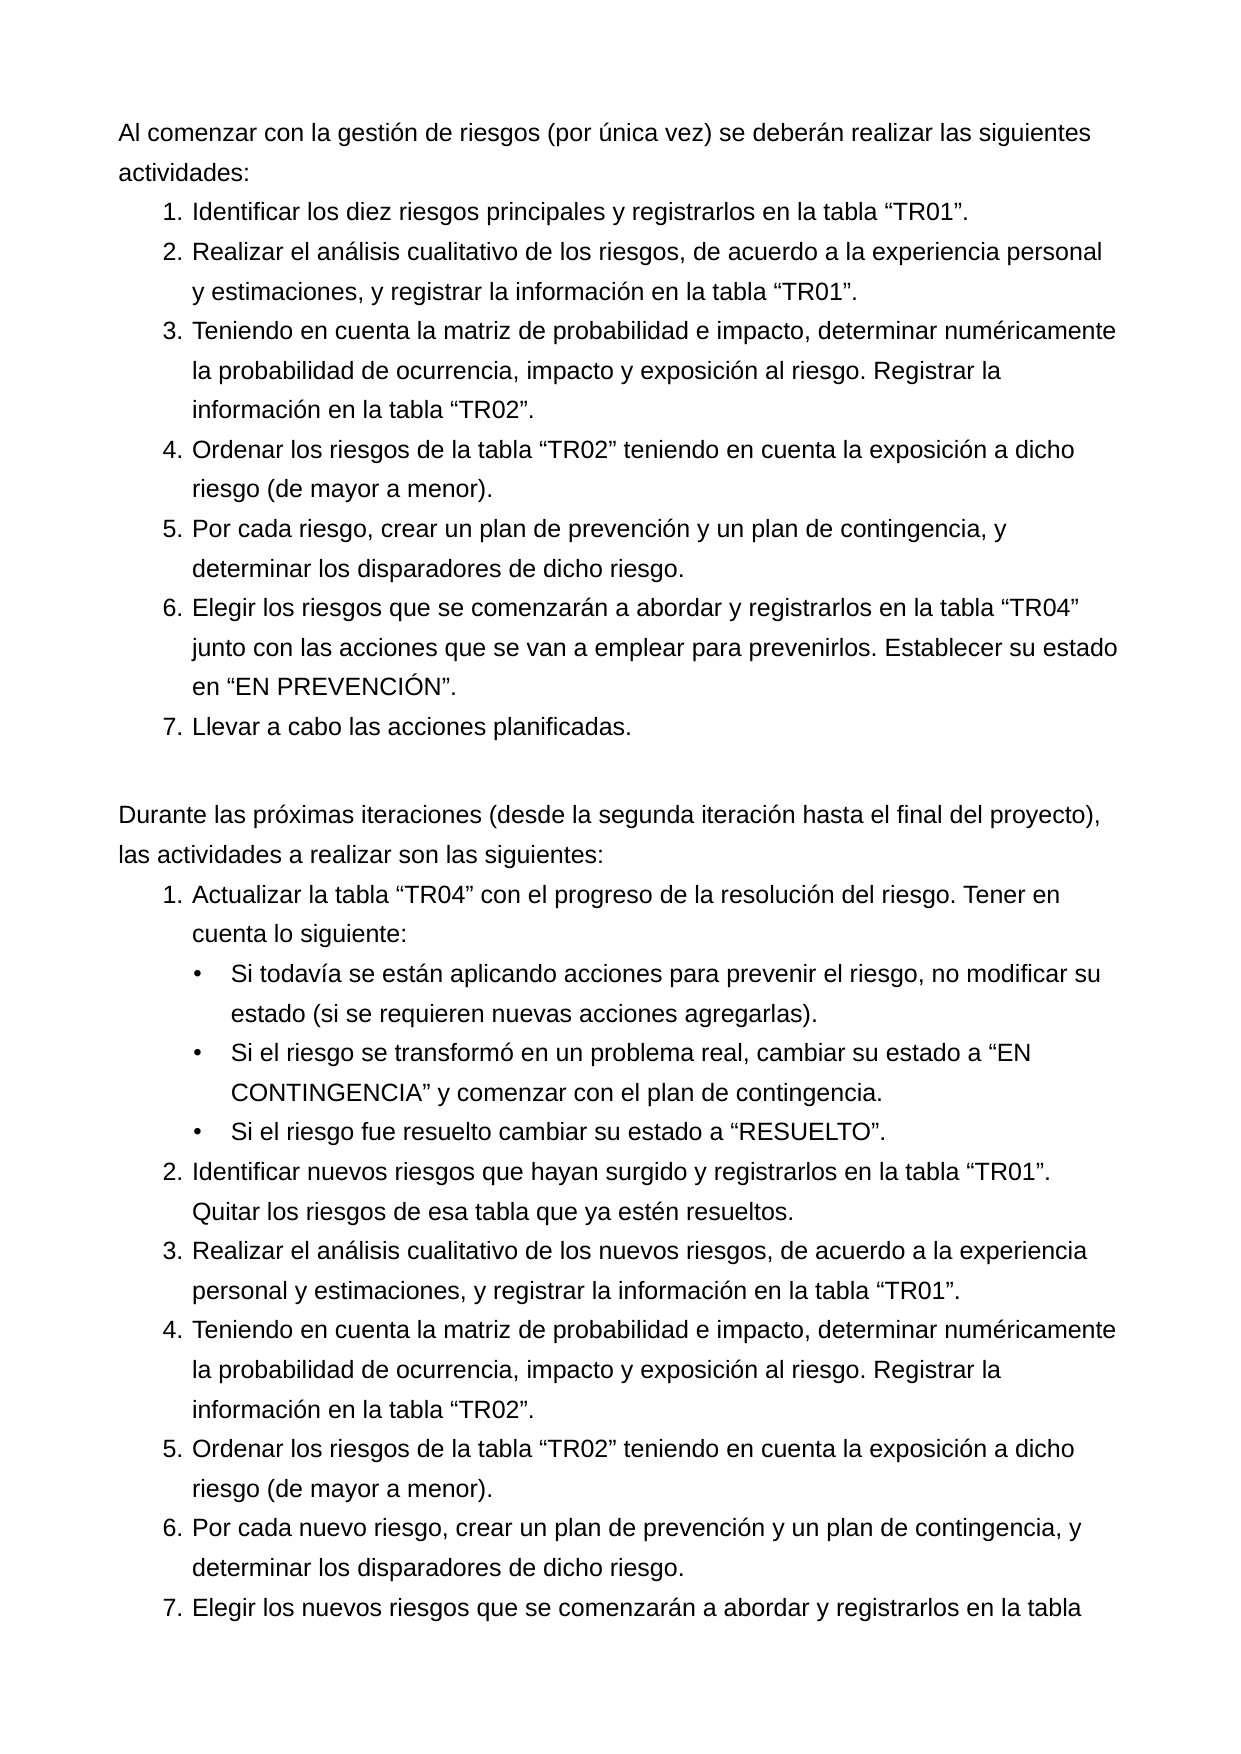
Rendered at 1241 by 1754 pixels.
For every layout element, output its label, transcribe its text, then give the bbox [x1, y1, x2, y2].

list Actualizar la tabla “TR04” con el progreso de la resolución del riesgo. Tener en cuenta lo siguiente: [162, 880, 1122, 948]
list Realizar el análisis cualitativo de los riesgos, de acuerdo a la experiencia personal y estimaciones, y registrar la información en la tabla “TR01”. [162, 237, 1122, 305]
list Elegir los riesgos que se comenzarán a abordar y registrarlos en la tabla “TR04” junto con las acciones que se van a emplear para prevenirlos. Establecer su estado en “EN PREVENCIÓN”. [162, 593, 1122, 701]
list Ordenar los riesgos de la tabla “TR02” teniendo en cuenta la exposición a dicho riesgo (de mayor a menor). [162, 435, 1122, 503]
list Elegir los nuevos riesgos que se comenzarán a abordar y registrarlos en la tabla [162, 1593, 1122, 1621]
list Realizar el análisis cualitativo de los nuevos riesgos, de acuerdo a la experiencia personal y estimaciones, y registrar la información en la tabla “TR01”. [162, 1236, 1122, 1305]
list Por cada riesgo, crear un plan de prevención y un plan de contingencia, y determinar los disparadores de dicho riesgo. [162, 514, 1122, 582]
list Teniendo en cuenta la matriz de probabilidad e impacto, determinar numéricamente la probabilidad de ocurrencia, impacto y exposición al riesgo. Registrar la información en la tabla “TR02”. [162, 1316, 1122, 1423]
text Al comenzar con la gestión de riesgos (por única vez) se deberán realizar las siguientes actividades: [118, 118, 1122, 186]
text Durante las próximas iteraciones (desde la segunda iteración hasta el final del proyecto), las actividades a realizar son las siguientes: [118, 801, 1122, 869]
list Si el riesgo se transformó en un problema real, cambiar su estado a “EN CONTINGENCIA” y comenzar con el plan de contingencia. [193, 1038, 1122, 1107]
list Identificar nuevos riesgos que hayan surgido y registrarlos en la tabla “TR01”. Quitar los riesgos de esa tabla que ya estén resueltos. [162, 1157, 1122, 1226]
list Identificar los diez riesgos principales y registrarlos en la tabla “TR01”. [162, 197, 1122, 226]
list Si todavía se están aplicando acciones para prevenir el riesgo, no modificar su estado (si se requieren nuevas acciones agregarlas). [193, 959, 1122, 1027]
list Teniendo en cuenta la matriz de probabilidad e impacto, determinar numéricamente la probabilidad de ocurrencia, impacto y exposición al riesgo. Registrar la información en la tabla “TR02”. [162, 316, 1122, 424]
list Si el riesgo fue resuelto cambiar su estado a “RESUELTO”. [193, 1117, 1122, 1146]
list Llevar a cabo las acciones planificadas. [162, 712, 1122, 741]
list Ordenar los riesgos de la tabla “TR02” teniendo en cuenta la exposición a dicho riesgo (de mayor a menor). [162, 1434, 1122, 1503]
list Por cada nuevo riesgo, crear un plan de prevención y un plan de contingencia, y determinar los disparadores de dicho riesgo. [162, 1513, 1122, 1582]
